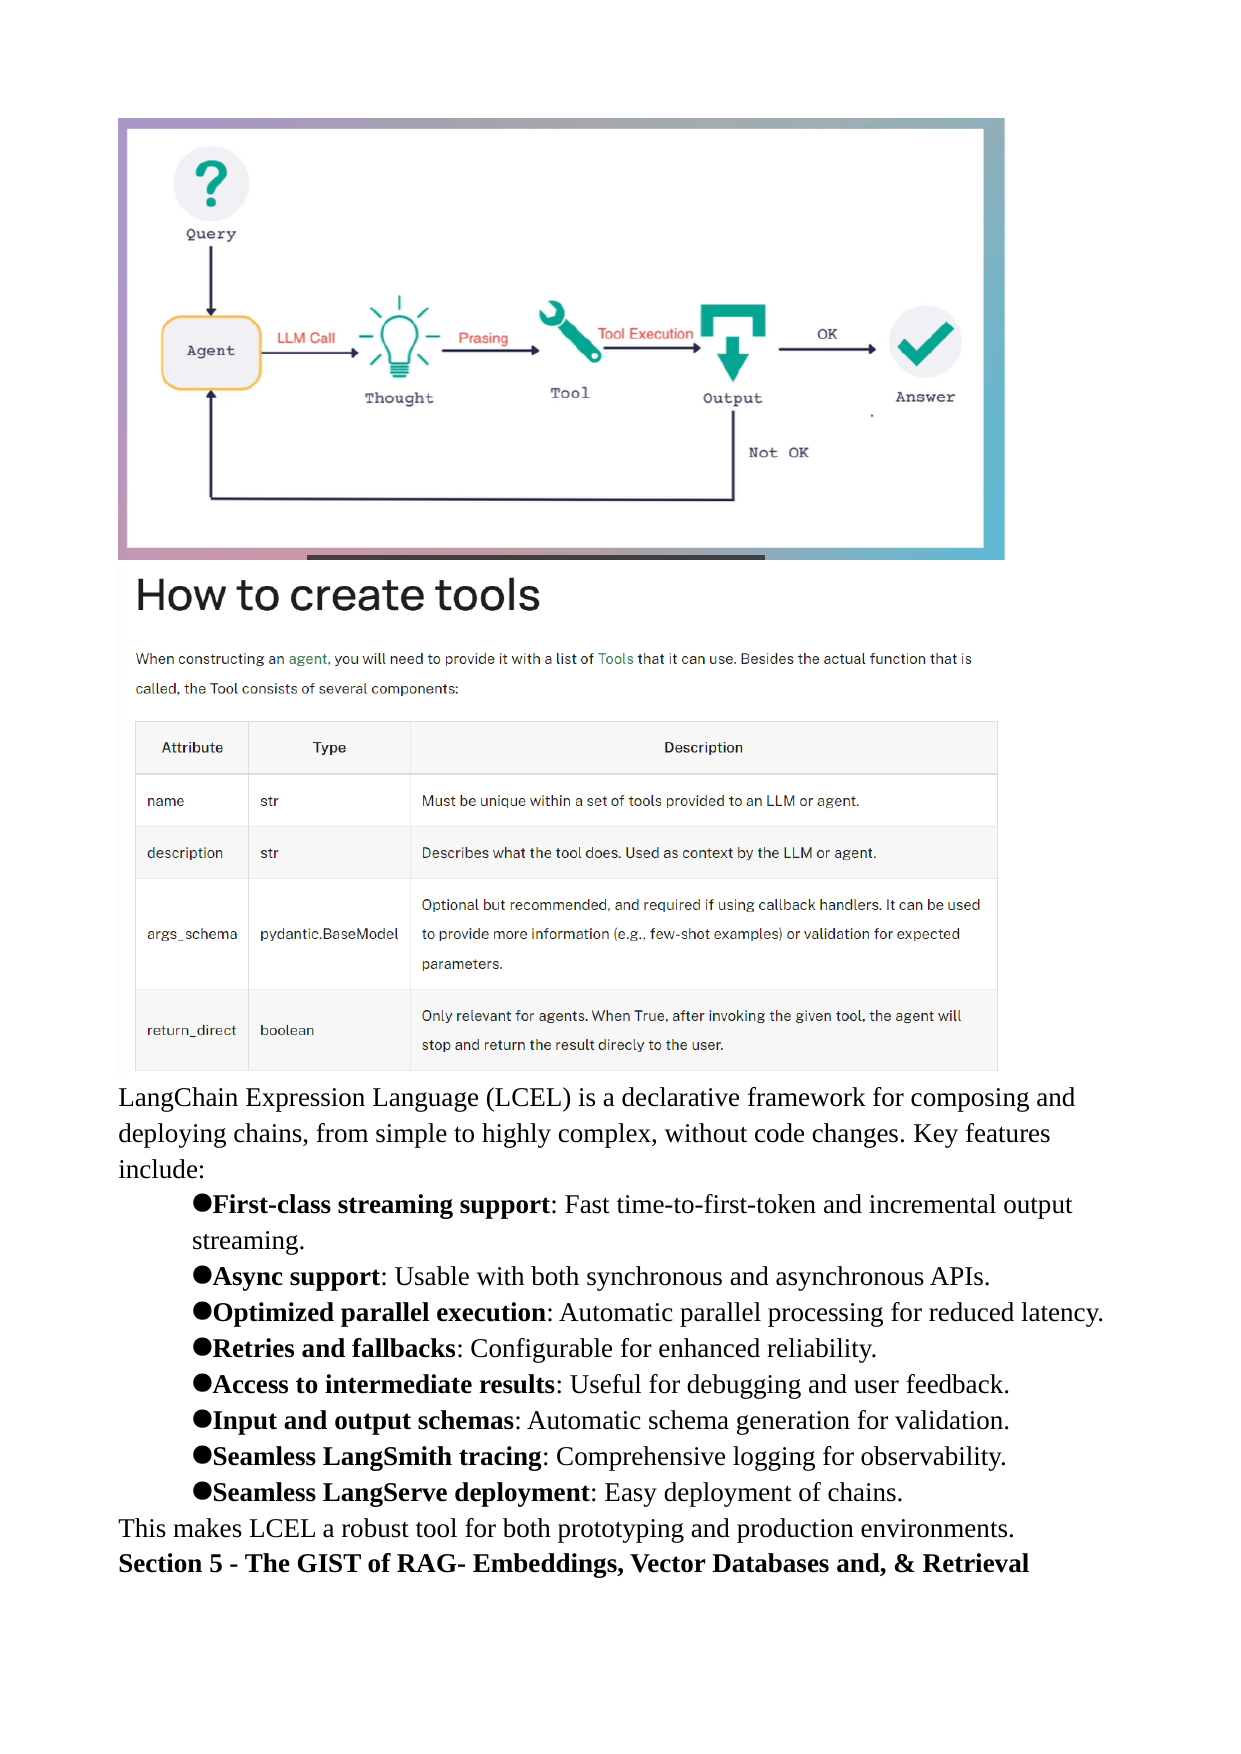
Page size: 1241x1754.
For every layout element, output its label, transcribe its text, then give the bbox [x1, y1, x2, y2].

list Retries and fallbacks: Configurable for enhanced reliability. [118, 1332, 1122, 1363]
text LangChain Expression Language (LCEL) is a declarative framework for composing and deploying chains, from simple to highly complex, without code changes. Key features include: [118, 1081, 1122, 1184]
list Optimized parallel execution: Automatic parallel processing for reduced latency. [118, 1296, 1122, 1327]
list Access to intermediate results: Useful for debugging and user feedback. [118, 1368, 1122, 1399]
list Async support: Usable with both synchronous and asynchronous APIs. [118, 1260, 1122, 1291]
list Seamless LangServe deployment: Easy deployment of chains. [118, 1476, 1122, 1507]
picture [118, 118, 1005, 560]
text Section 5 - The GIST of RAG- Embeddings, Vector Databases and, & Retrieval [118, 1547, 1122, 1579]
list Seamless LangSmith tracing: Comprehensive logging for observability. [118, 1440, 1122, 1471]
list First-class streaming support: Fast time-to-first-token and incremental output streaming. [118, 1189, 1122, 1256]
picture [118, 564, 1005, 1077]
text This makes LCEL a robust tool for both prototyping and production environments. [118, 1512, 1122, 1543]
list Input and output schemas: Automatic schema generation for validation. [118, 1404, 1122, 1435]
